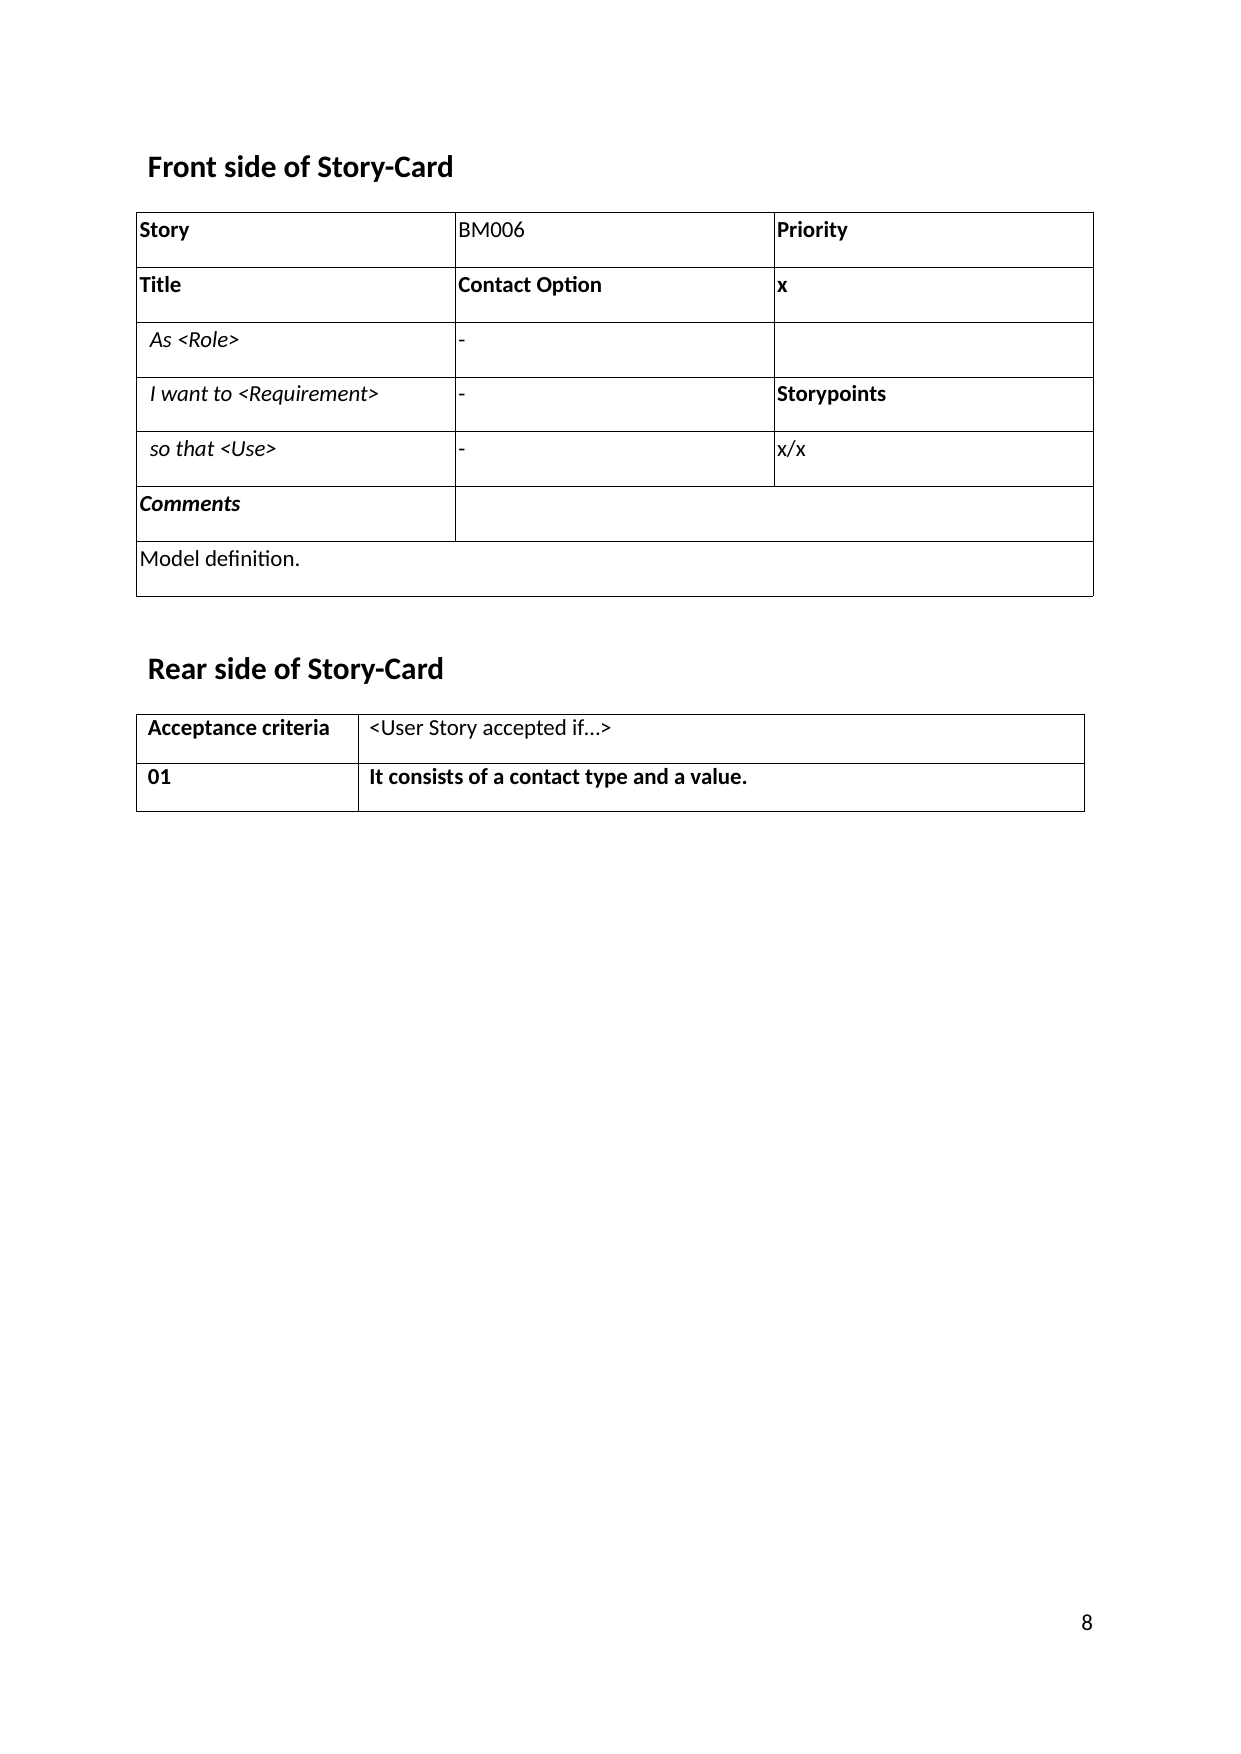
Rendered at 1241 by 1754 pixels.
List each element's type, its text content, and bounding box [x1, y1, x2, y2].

table_cell Comments [137, 487, 455, 541]
table_cell x/x [775, 432, 1093, 486]
table_header BM006 [456, 213, 774, 267]
table_cell As <Role> [137, 323, 455, 377]
table_cell - [456, 323, 774, 377]
table_cell Title [137, 268, 455, 322]
text Rear side of Story-Card [148, 649, 1093, 687]
table_cell [775, 323, 1093, 377]
table_cell 01 [137, 764, 358, 811]
table_cell I want to <Requirement> [137, 378, 455, 431]
table_cell - [456, 432, 774, 486]
table_header <User Story accepted if…> [359, 715, 1084, 762]
table_cell Storypoints [775, 378, 1093, 431]
table_header Story [137, 213, 455, 267]
table_header Acceptance criteria [137, 715, 358, 762]
table_cell x [775, 268, 1093, 322]
table_cell so that <Use> [137, 432, 455, 486]
table_cell [456, 487, 1093, 541]
table_cell - [456, 378, 774, 431]
table_cell It consists of a contact type and a value. [359, 764, 1084, 811]
table_header Priority [775, 213, 1093, 267]
table_cell Contact Option [456, 268, 774, 322]
table_cell Model definition. [137, 542, 1093, 596]
text Front side of Story-Card [148, 148, 1093, 186]
